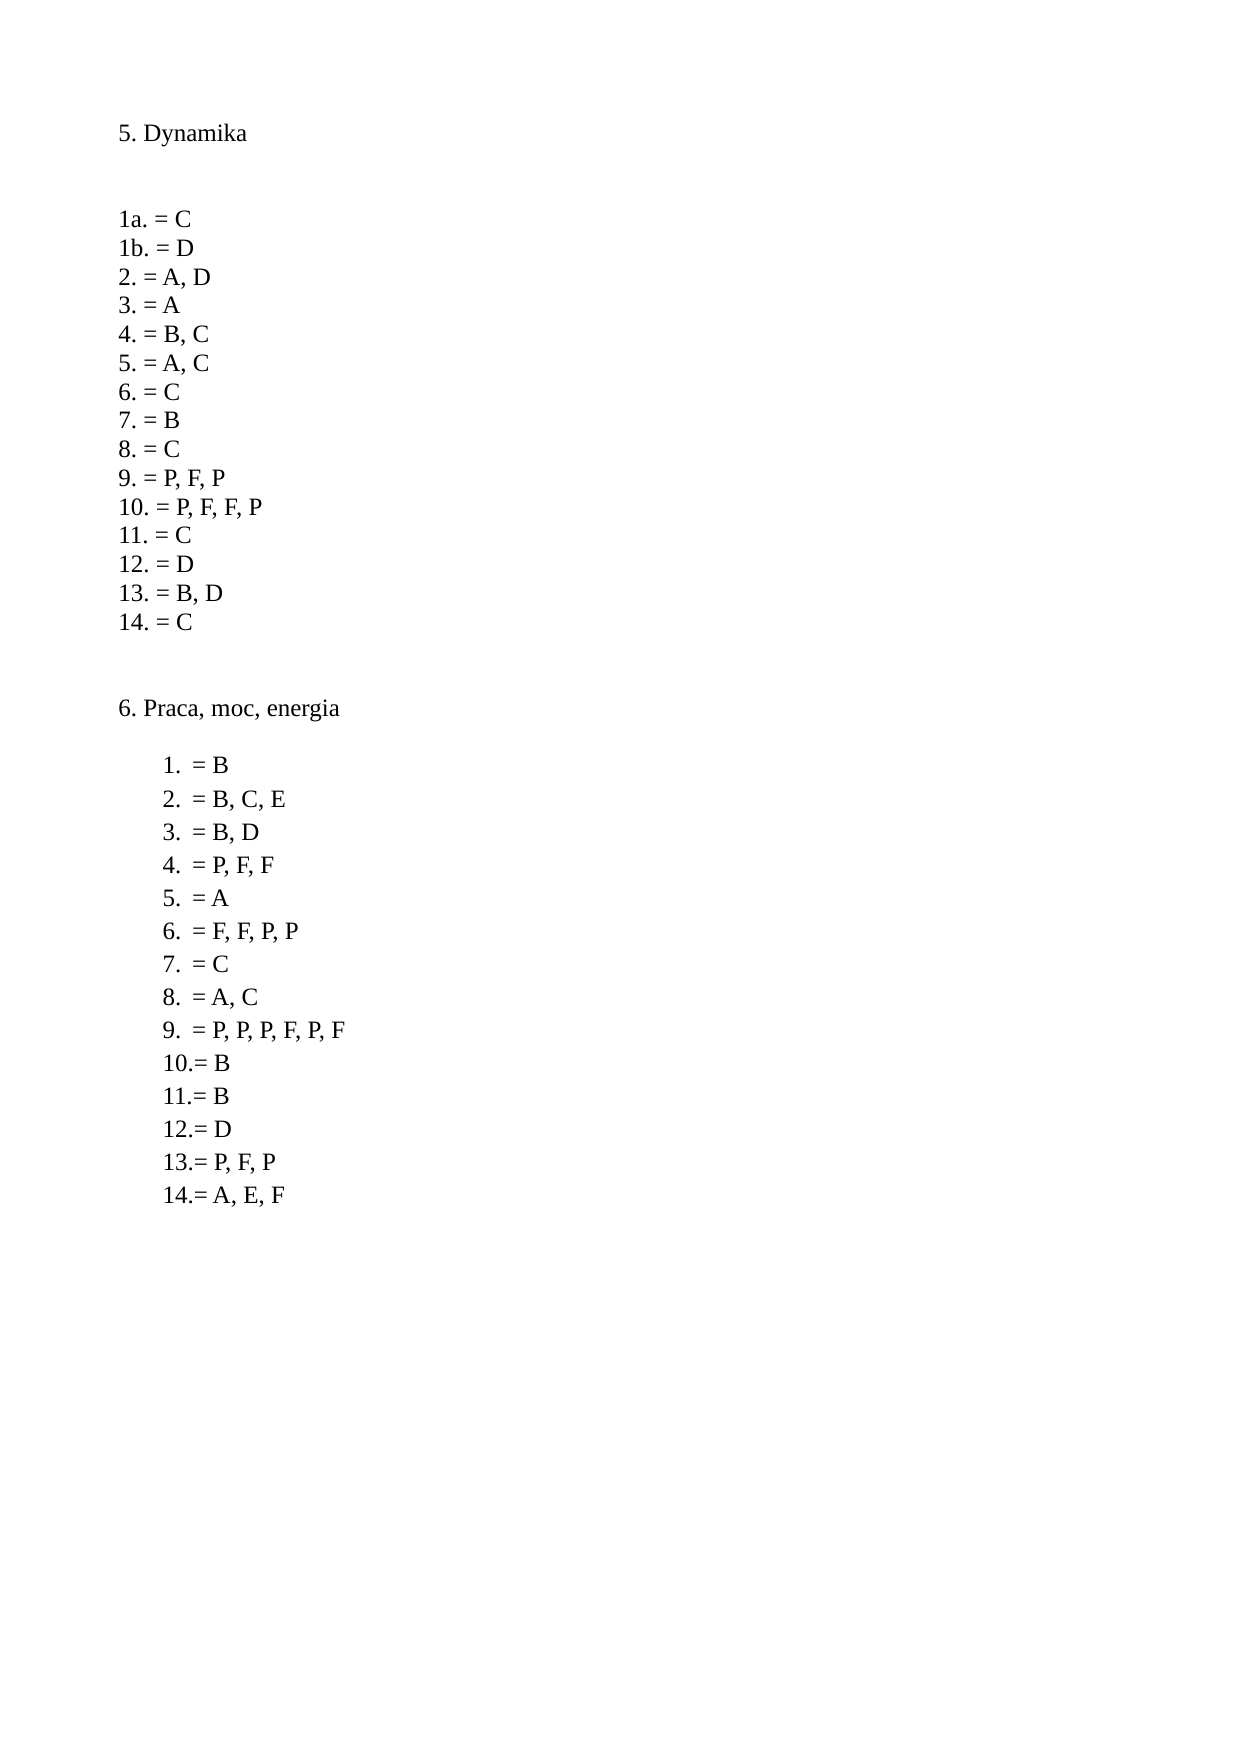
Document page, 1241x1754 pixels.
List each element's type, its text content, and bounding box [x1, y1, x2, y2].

list = A [162, 883, 1122, 911]
list = A, E, F [162, 1180, 1122, 1209]
list = A, C [162, 982, 1122, 1011]
text 4. = B, C [118, 319, 1122, 348]
text 12. = D [118, 549, 1122, 578]
list = P, P, P, F, P, F [162, 1015, 1122, 1043]
list = B [162, 751, 1122, 779]
list = C [162, 949, 1122, 977]
text 13. = B, D [118, 578, 1122, 607]
list = B [162, 1048, 1122, 1077]
text 3. = A [118, 291, 1122, 319]
list = P, F, F [162, 850, 1122, 878]
text 6. Praca, moc, energia [118, 693, 1122, 722]
text 9. = P, F, P [118, 463, 1122, 492]
list = B, D [162, 817, 1122, 845]
text 6. = C [118, 377, 1122, 406]
text 5. = A, C [118, 348, 1122, 377]
list = F, F, P, P [162, 916, 1122, 944]
text 11. = C [118, 521, 1122, 549]
text 2. = A, D [118, 262, 1122, 291]
text 8. = C [118, 434, 1122, 463]
text 1a. = C [118, 204, 1122, 233]
text 14. = C [118, 607, 1122, 636]
text 10. = P, F, F, P [118, 492, 1122, 521]
text 1b. = D [118, 233, 1122, 262]
list = B, C, E [162, 784, 1122, 812]
list = B [162, 1081, 1122, 1109]
text 7. = B [118, 406, 1122, 434]
list = D [162, 1114, 1122, 1143]
text 5. Dynamika [118, 118, 1122, 147]
list = P, F, P [162, 1147, 1122, 1176]
